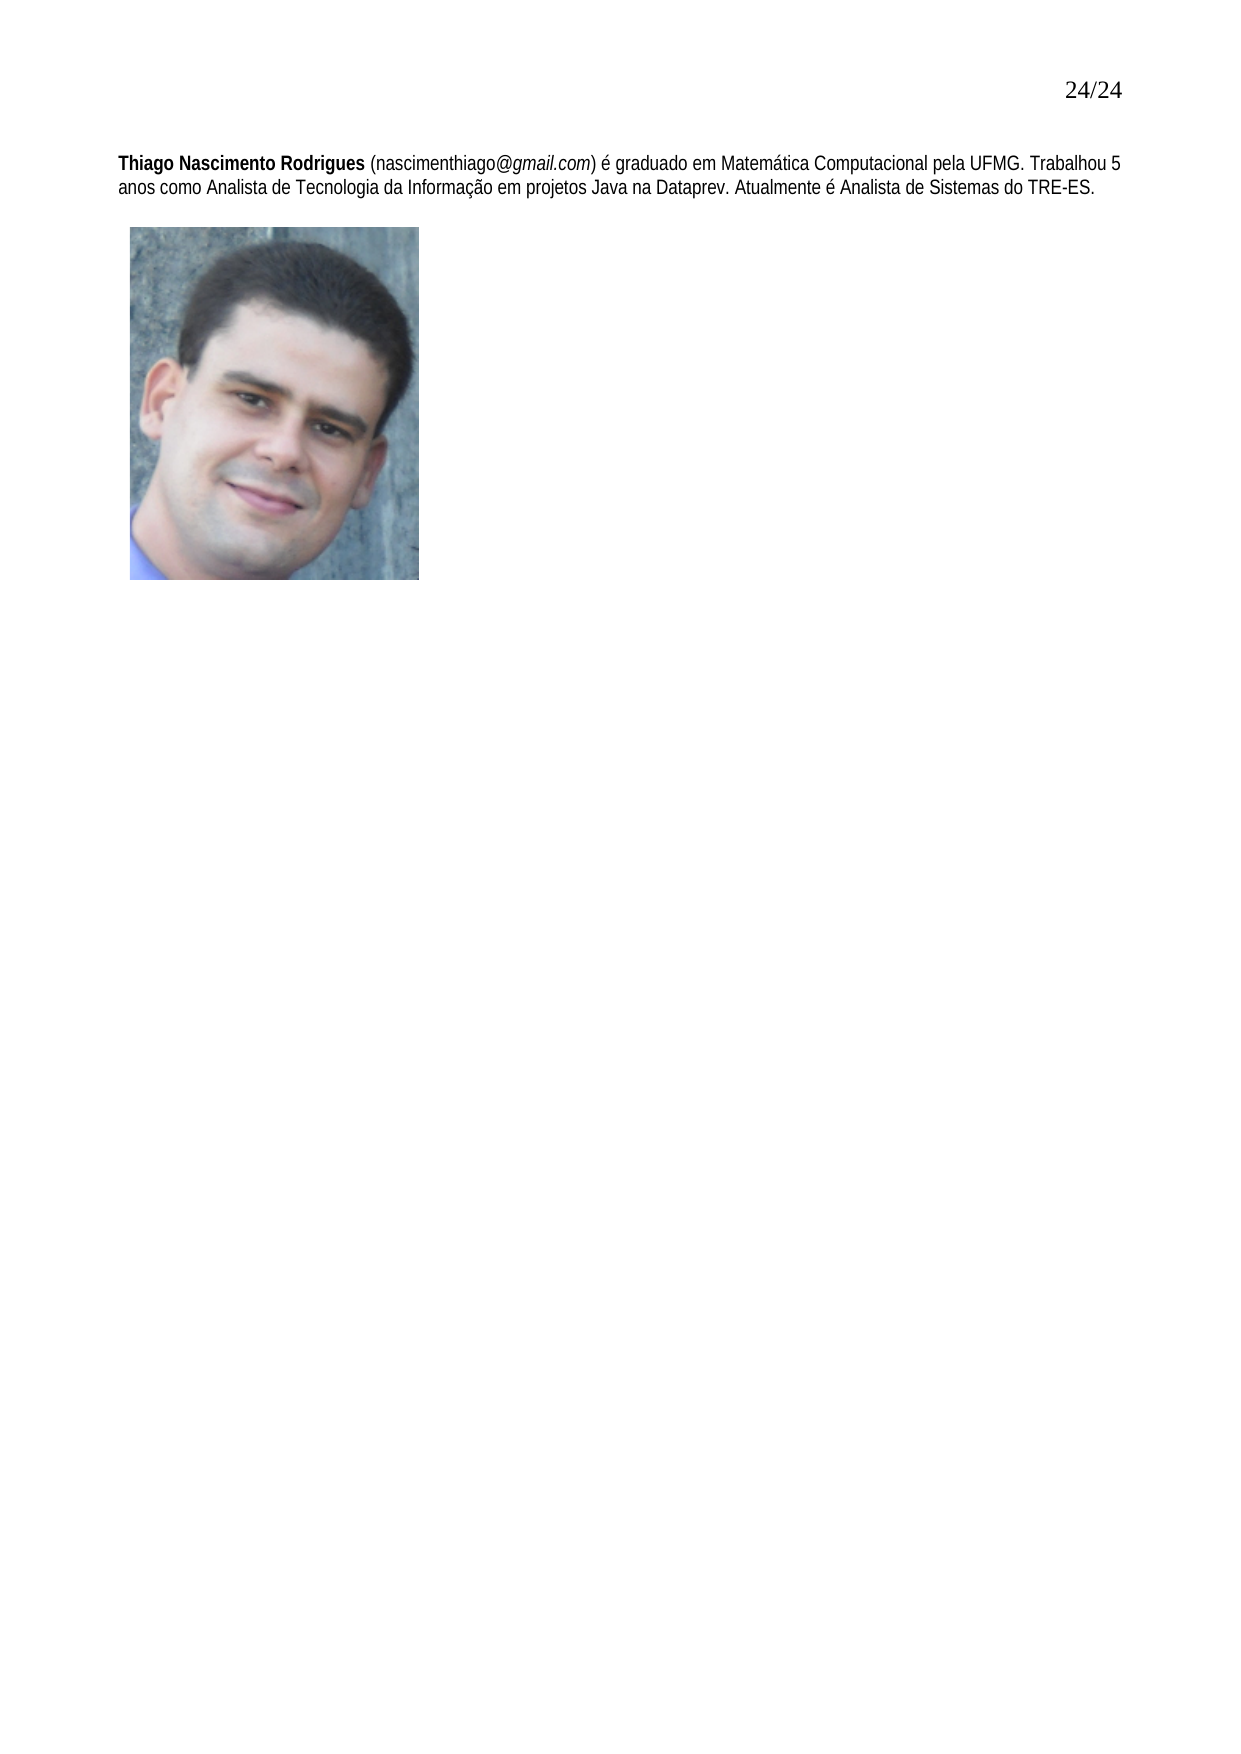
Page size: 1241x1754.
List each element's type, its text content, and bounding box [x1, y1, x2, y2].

picture [129, 227, 419, 580]
text Thiago Nascimento Rodrigues (nascimenthiago@gmail.com) é graduado em Matemática Computacional pela UFMG. Trabalhou 5 anos como Analista de Tecnologia da Informação em projetos Java na Dataprev. Atualmente é Analista de Sistemas do TRE-ES. [118, 151, 1122, 199]
